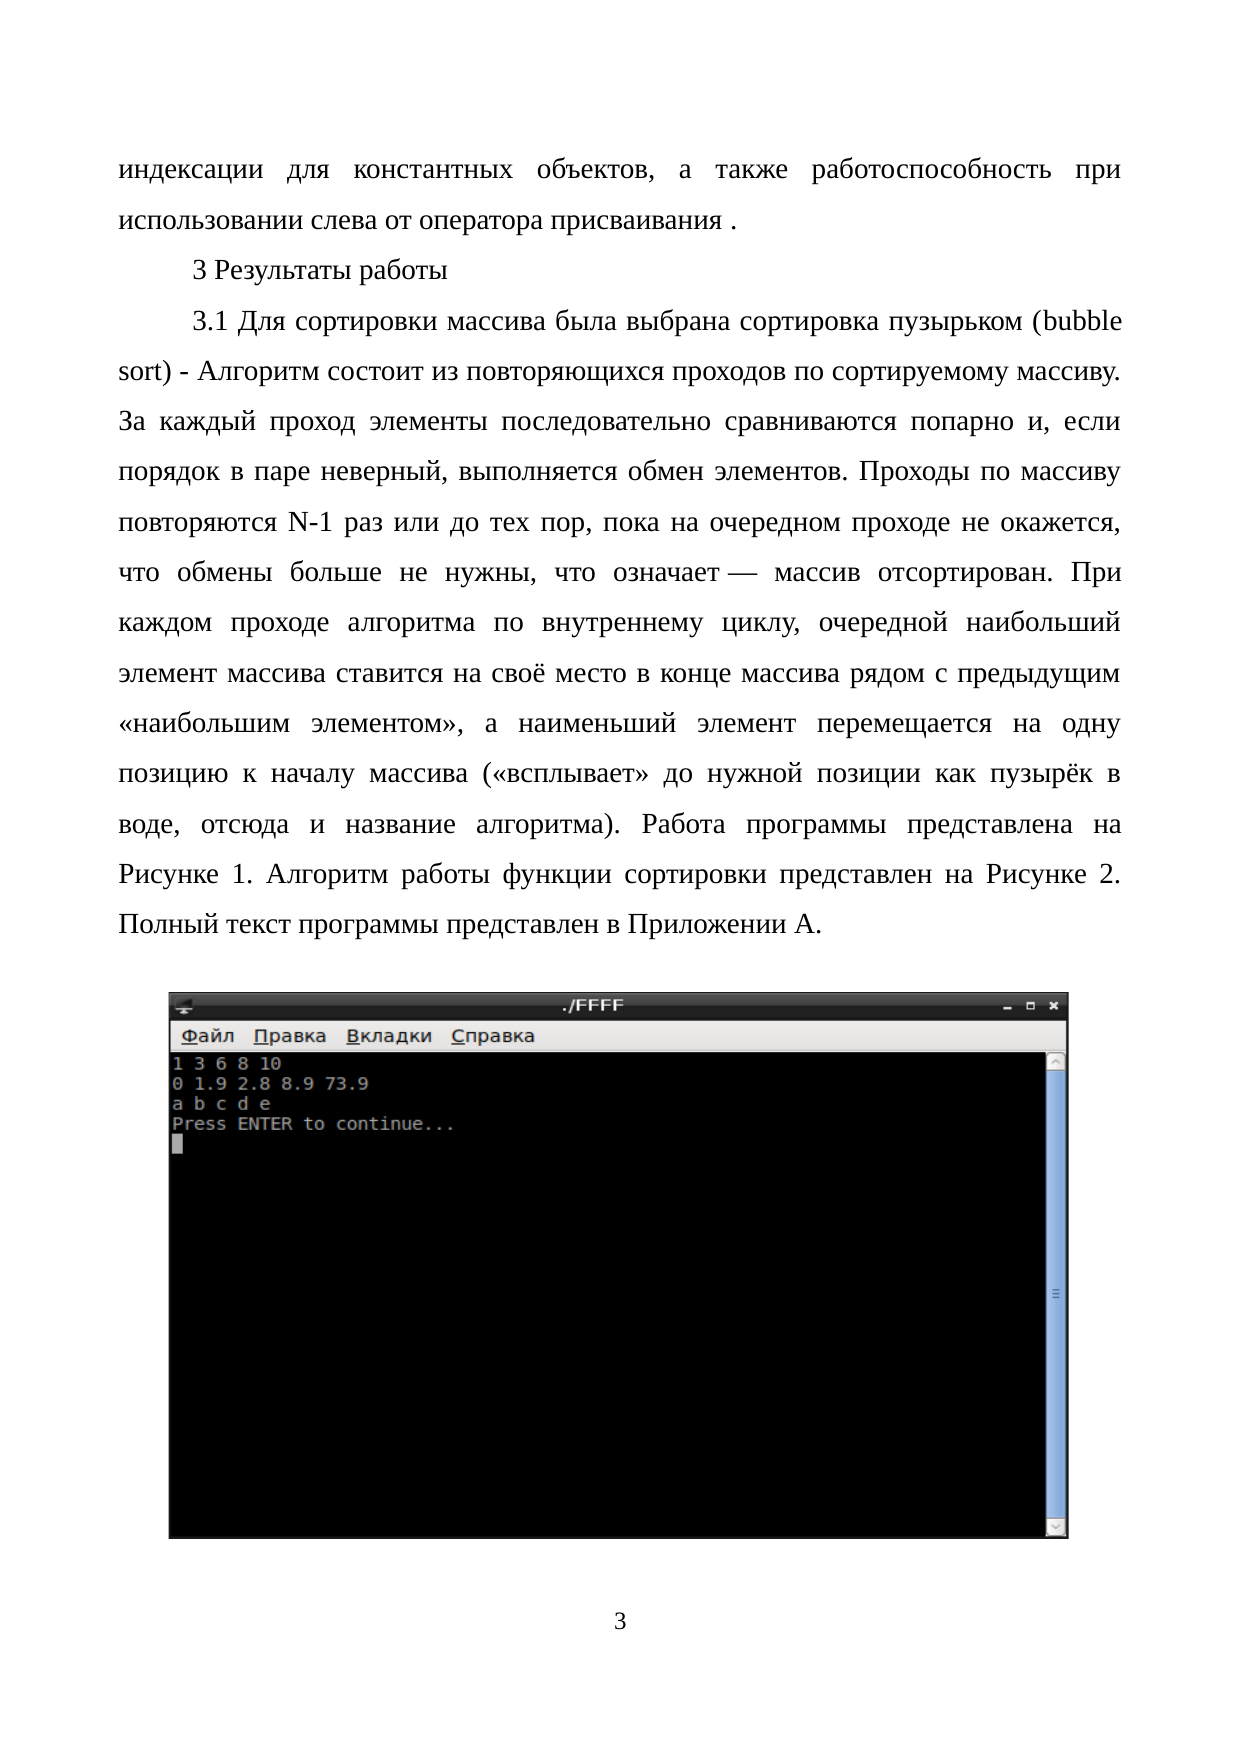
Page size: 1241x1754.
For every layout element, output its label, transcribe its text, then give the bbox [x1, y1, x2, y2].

text 3.1 Для сортировки массива была выбрана сортировка пузырьком (bubble sort) - Алгоритм состоит из повторяющихся проходов по сортируемому массиву. За каждый проход элементы последовательно сравниваются попарно и, если порядок в паре неверный, выполняется обмен элементов. Проходы по массиву повторяются N-1 раз или до тех пор, пока на очередном проходе не окажется, что обмены больше не нужны, что означает — массив отсортирован. При каждом проходе алгоритма по внутреннему циклу, очередной наибольший элемент массива ставится на своё место в конце массива рядом с предыдущим «наибольшим элементом», а наименьший элемент перемещается на одну позицию к началу массива («всплывает» до нужной позиции как пузырёк в воде, отсюда и название алгоритма). Работа программы представлена на Рисунке 1. Алгоритм работы функции сортировки представлен на Рисунке 2. Полный текст программы представлен в Приложении А. [118, 303, 1122, 940]
text 3 Результаты работы [118, 252, 1122, 286]
text индексации для константных объектов, а также работоспособность при использовании слева от оператора присваивания . [118, 152, 1122, 236]
picture [168, 992, 1069, 1539]
